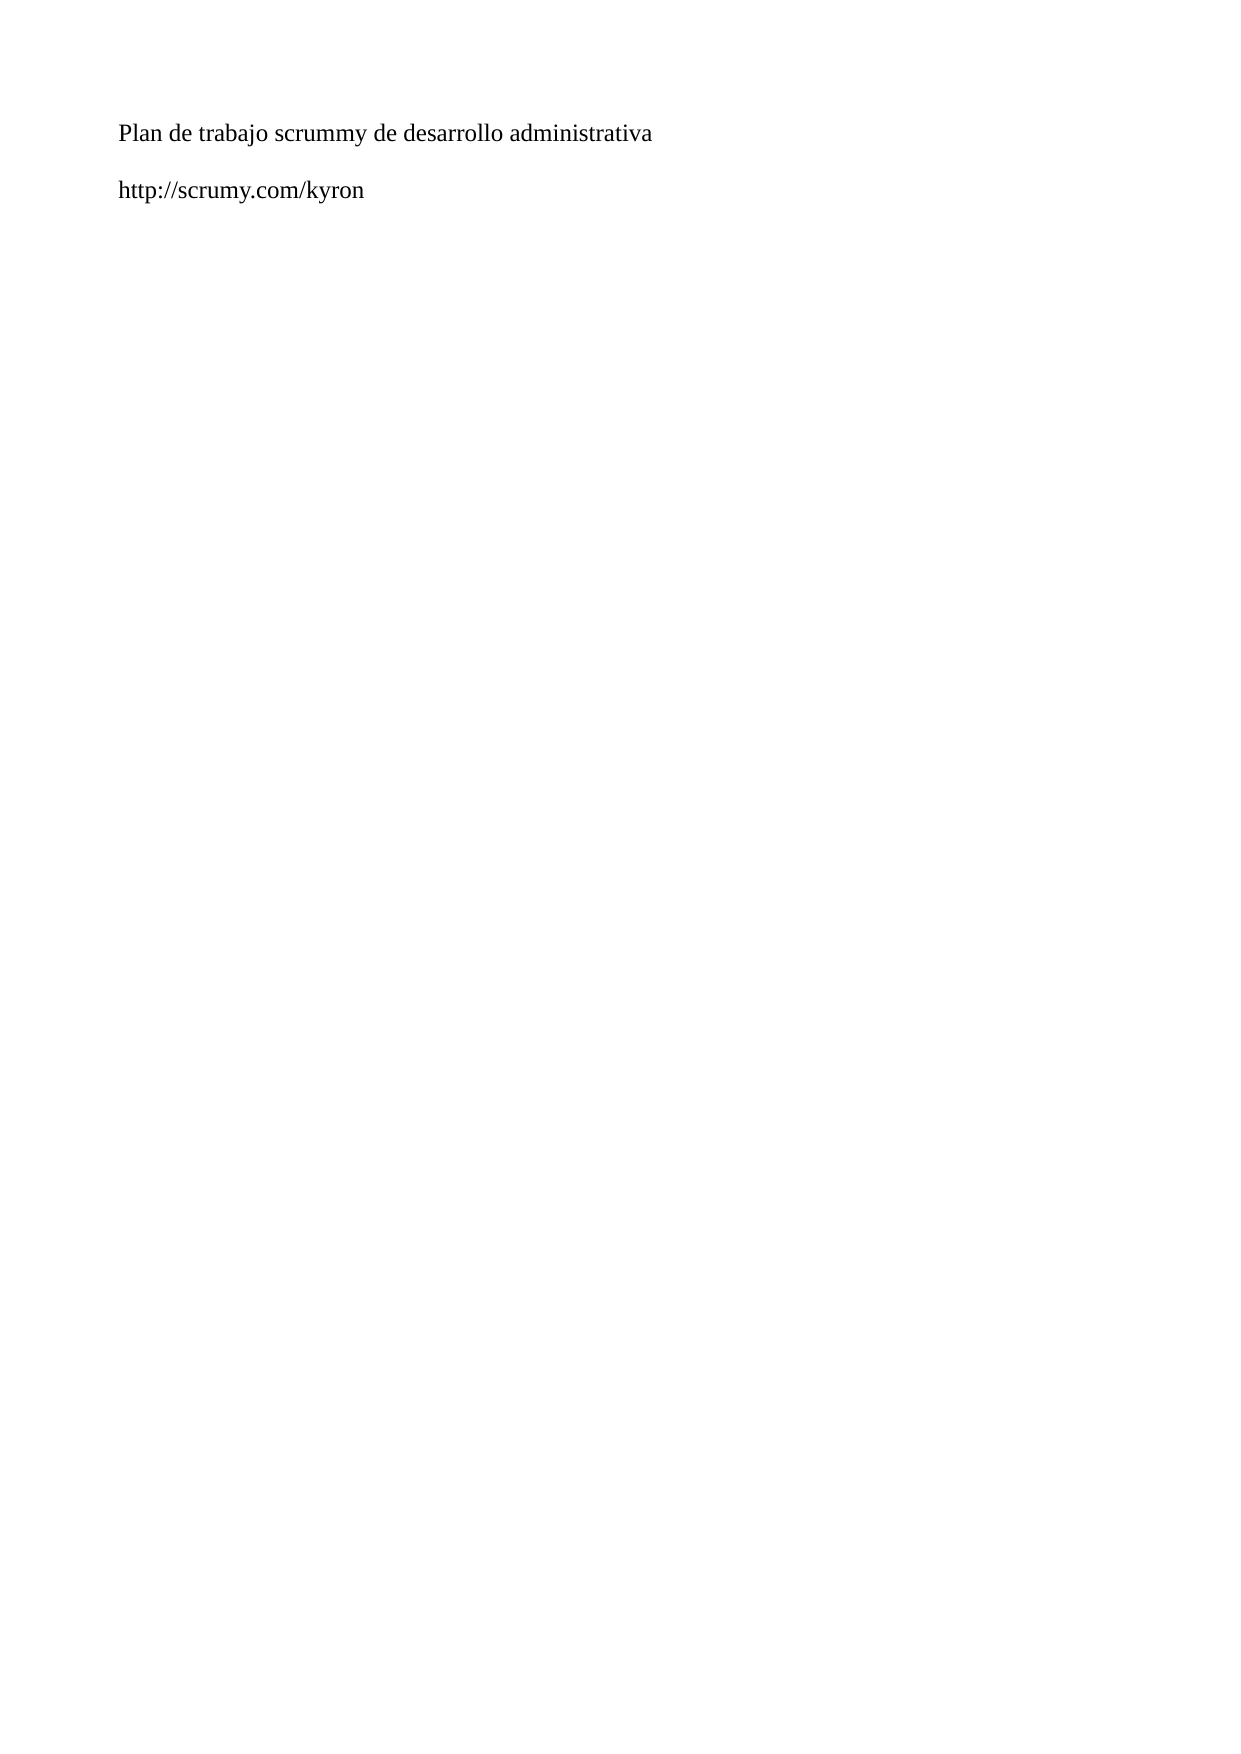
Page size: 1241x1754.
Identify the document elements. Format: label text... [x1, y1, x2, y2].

text Plan de trabajo scrummy de desarrollo administrativa [118, 118, 1122, 147]
text http://scrumy.com/kyron [118, 176, 1122, 204]
